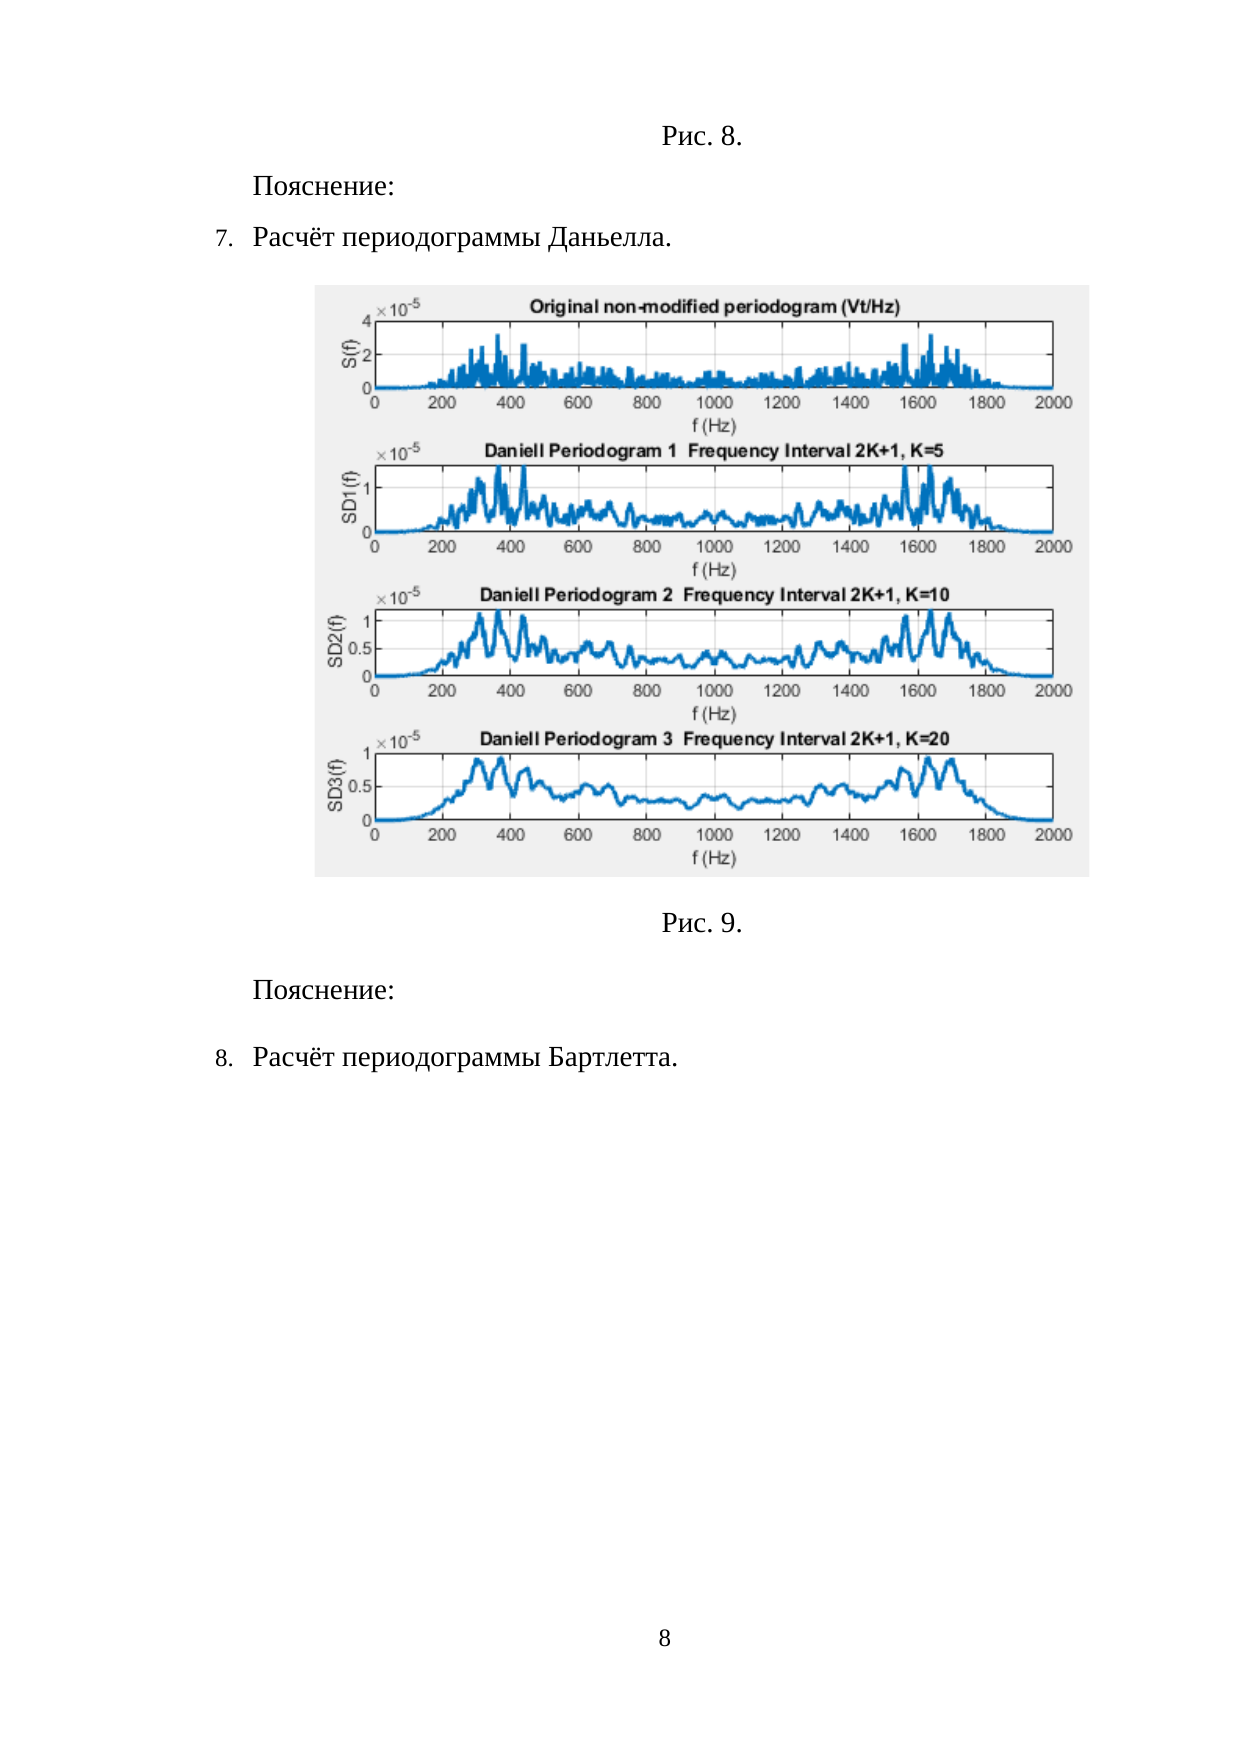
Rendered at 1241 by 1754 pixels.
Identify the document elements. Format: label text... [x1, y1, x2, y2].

text Пояснение: [252, 972, 1152, 1006]
text Рис. 9. [252, 905, 1152, 939]
text Пояснение: [252, 168, 1152, 202]
text Рис. 8. [252, 118, 1152, 152]
list Расчёт периодограммы Бартлетта. [215, 1039, 1152, 1073]
list Расчёт периодограммы Даньелла. [215, 219, 1152, 252]
